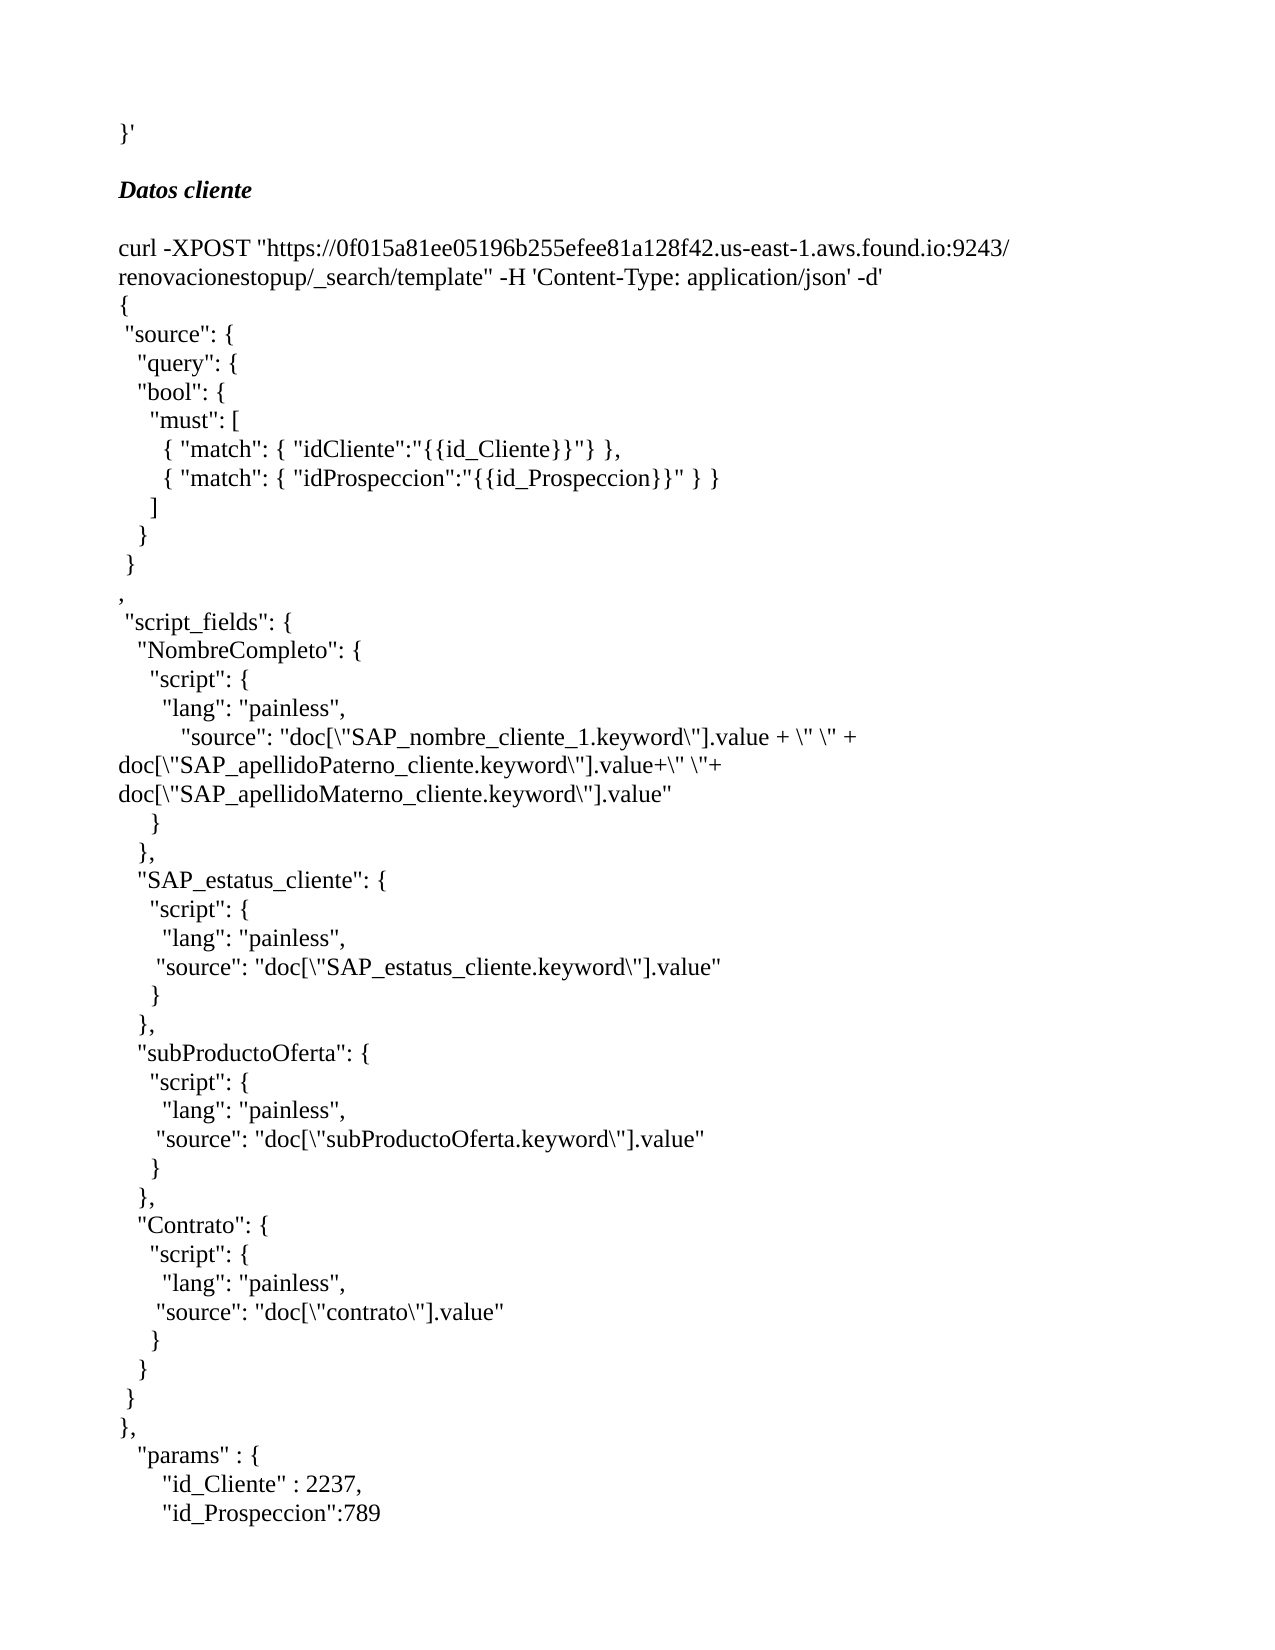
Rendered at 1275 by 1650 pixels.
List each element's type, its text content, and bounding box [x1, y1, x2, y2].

text "lang": "painless", [118, 693, 1157, 722]
text "script": { [118, 1067, 1157, 1096]
text "lang": "painless", [118, 1268, 1157, 1297]
text "id_Cliente" : 2237, [118, 1469, 1157, 1498]
text "source": { [118, 319, 1157, 348]
text } [118, 521, 1157, 549]
text } [118, 808, 1157, 837]
text { "match": { "idProspeccion":"{{id_Prospeccion}}" } } [118, 463, 1157, 492]
text } [118, 1326, 1157, 1354]
text "NombreCompleto": { [118, 636, 1157, 664]
text "lang": "painless", [118, 1096, 1157, 1124]
text }, [118, 1412, 1157, 1441]
text Datos cliente [118, 176, 1157, 204]
text "SAP_estatus_cliente": { [118, 866, 1157, 894]
text "script": { [118, 894, 1157, 923]
text }, [118, 837, 1157, 866]
text "Contrato": { [118, 1211, 1157, 1239]
text } [118, 1354, 1157, 1383]
text "source": "doc[\"contrato\"].value" [118, 1297, 1157, 1326]
text }' [118, 118, 1157, 147]
text }, [118, 1009, 1157, 1038]
text "source": "doc[\"subProductoOferta.keyword\"].value" [118, 1124, 1157, 1153]
text "script_fields": { [118, 607, 1157, 636]
text "source": "doc[\"SAP_estatus_cliente.keyword\"].value" [118, 952, 1157, 981]
text "script": { [118, 1239, 1157, 1268]
text } [118, 549, 1157, 578]
text "lang": "painless", [118, 923, 1157, 952]
text "must": [ [118, 406, 1157, 434]
text } [118, 981, 1157, 1009]
text "query": { [118, 348, 1157, 377]
text { [118, 291, 1157, 319]
text } [118, 1383, 1157, 1412]
text "params" : { [118, 1441, 1157, 1469]
text }, [118, 1182, 1157, 1211]
text curl -XPOST "https://0f015a81ee05196b255efee81a128f42.us-east-1.aws.found.io:9243/renovacionestopup/_search/template" -H 'Content-Type: application/json' -d' [118, 233, 1157, 291]
text ] [118, 492, 1157, 521]
text { "match": { "idCliente":"{{id_Cliente}}"} }, [118, 434, 1157, 463]
text "bool": { [118, 377, 1157, 406]
text , [118, 578, 1157, 607]
text "script": { [118, 664, 1157, 693]
text "source": "doc[\"SAP_nombre_cliente_1.keyword\"].value + \" \" + doc[\"SAP_apellidoPaterno_cliente.keyword\"].value+\" \"+ doc[\"SAP_apellidoMaterno_cliente.keyword\"].value" [118, 722, 1157, 808]
text "subProductoOferta": { [118, 1038, 1157, 1067]
text } [118, 1153, 1157, 1182]
text "id_Prospeccion":789 [118, 1498, 1157, 1527]
